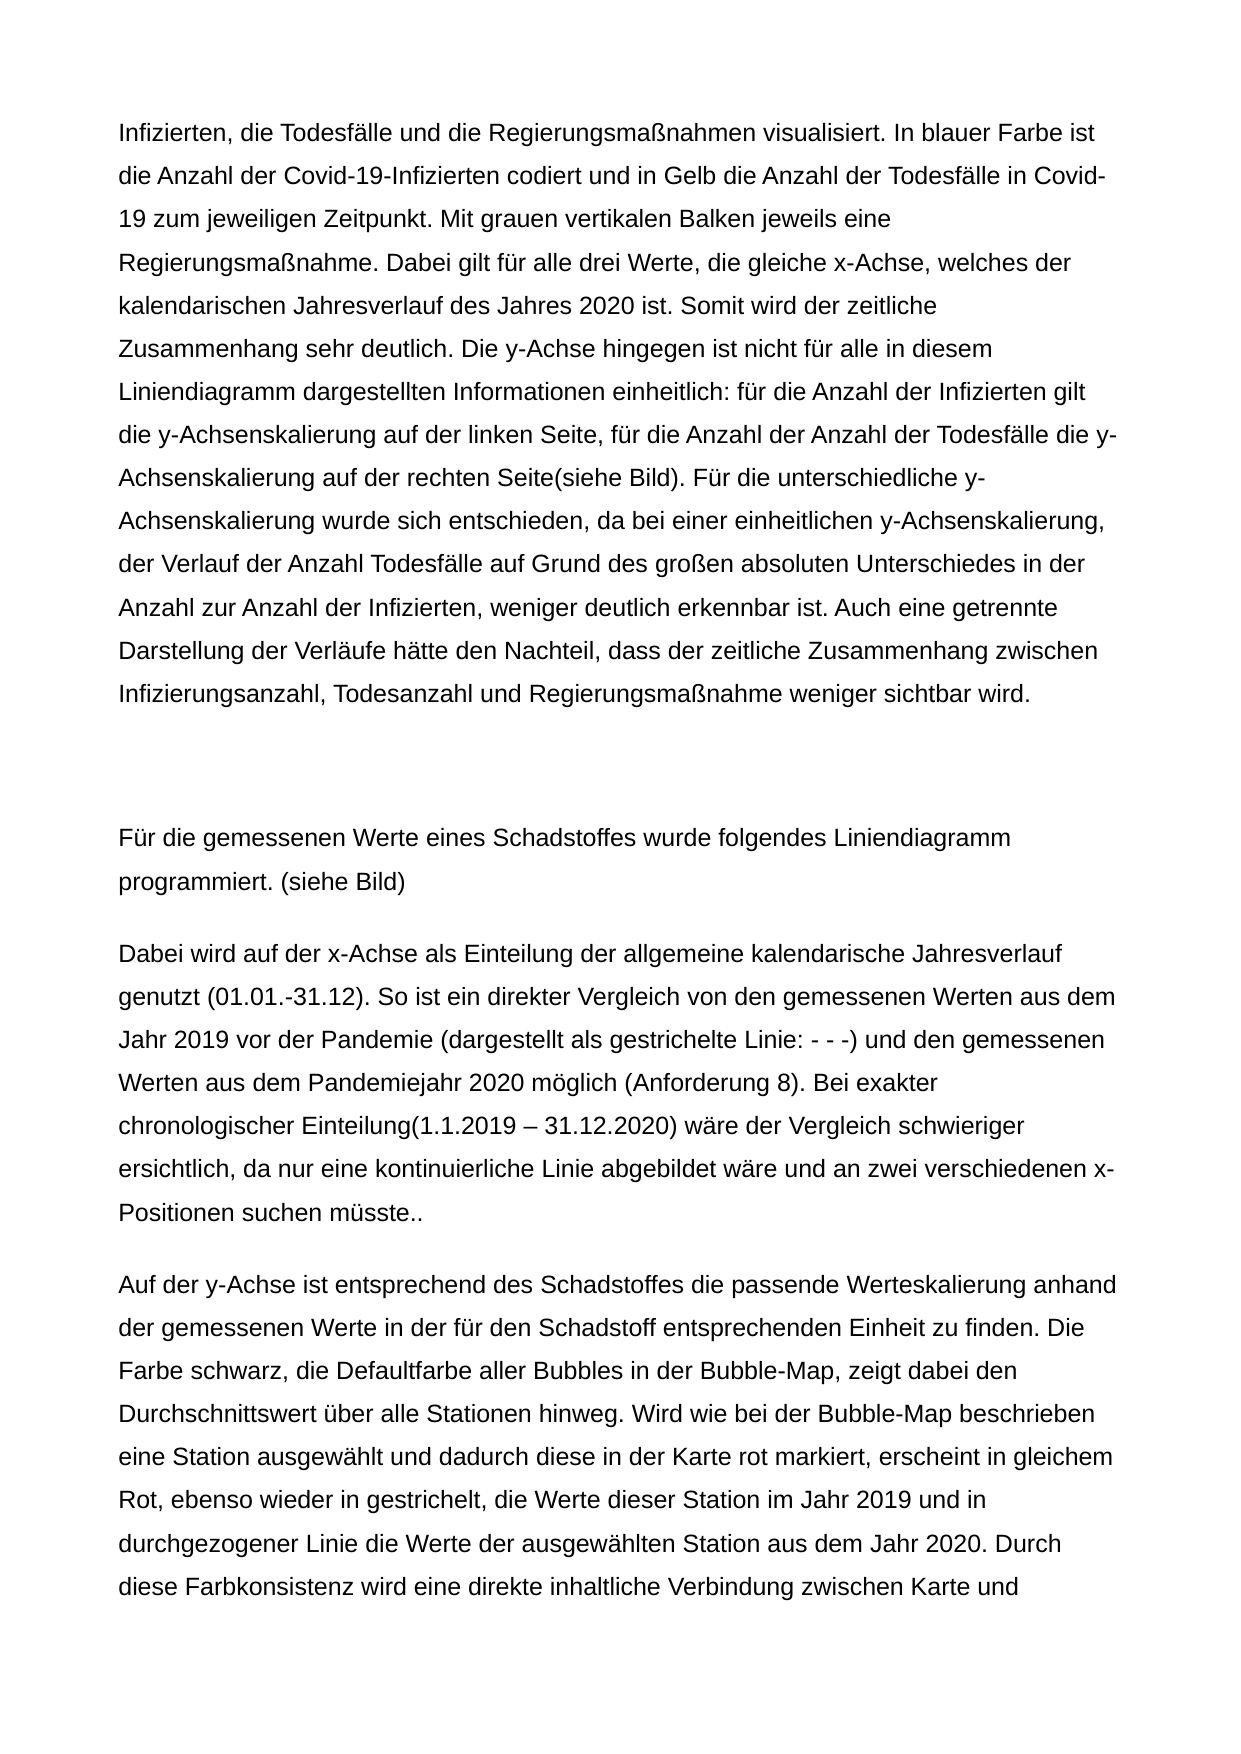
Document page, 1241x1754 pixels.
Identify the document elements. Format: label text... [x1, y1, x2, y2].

text Auf der y-Achse ist entsprechend des Schadstoffes die passende Werteskalierung anhand der gemessenen Werte in der für den Schadstoff entsprechenden Einheit zu finden. Die Farbe schwarz, die Defaultfarbe aller Bubbles in der Bubble-Map, zeigt dabei den Durchschnittswert über alle Stationen hinweg. Wird wie bei der Bubble-Map beschrieben eine Station ausgewählt und dadurch diese in der Karte rot markiert, erscheint in gleichem Rot, ebenso wieder in gestrichelt, die Werte dieser Station im Jahr 2019 und in durchgezogener Linie die Werte der ausgewählten Station aus dem Jahr 2020. Durch diese Farbkonsistenz wird eine direkte inhaltliche Verbindung zwischen Karte und [118, 1270, 1122, 1600]
text Infizierten, die Todesfälle und die Regierungsmaßnahmen visualisiert. In blauer Farbe ist die Anzahl der Covid-19-Infizierten codiert und in Gelb die Anzahl der Todesfälle in Covid-19 zum jeweiligen Zeitpunkt. Mit grauen vertikalen Balken jeweils eine Regierungsmaßnahme. Dabei gilt für alle drei Werte, die gleiche x-Achse, welches der kalendarischen Jahresverlauf des Jahres 2020 ist. Somit wird der zeitliche Zusammenhang sehr deutlich. Die y-Achse hingegen ist nicht für alle in diesem Liniendiagramm dargestellten Informationen einheitlich: für die Anzahl der Infizierten gilt die y-Achsenskalierung auf der linken Seite, für die Anzahl der Anzahl der Todesfälle die y-Achsenskalierung auf der rechten Seite(siehe Bild). Für die unterschiedliche y-Achsenskalierung wurde sich entschieden, da bei einer einheitlichen y-Achsenskalierung, der Verlauf der Anzahl Todesfälle auf Grund des großen absoluten Unterschiedes in der Anzahl zur Anzahl der Infizierten, weniger deutlich erkennbar ist. Auch eine getrennte Darstellung der Verläufe hätte den Nachteil, dass der zeitliche Zusammenhang zwischen Infizierungsanzahl, Todesanzahl und Regierungsmaßnahme weniger sichtbar wird. [118, 118, 1122, 707]
text Für die gemessenen Werte eines Schadstoffes wurde folgendes Liniendiagramm programmiert. (siehe Bild) [118, 823, 1122, 895]
text Dabei wird auf der x-Achse als Einteilung der allgemeine kalendarische Jahresverlauf genutzt (01.01.-31.12). So ist ein direkter Vergleich von den gemessenen Werten aus dem Jahr 2019 vor der Pandemie (dargestellt als gestrichelte Linie: - - -) und den gemessenen Werten aus dem Pandemiejahr 2020 möglich (Anforderung 8). Bei exakter chronologischer Einteilung(1.1.2019 – 31.12.2020) wäre der Vergleich schwieriger ersichtlich, da nur eine kontinuierliche Linie abgebildet wäre und an zwei verschiedenen x-Positionen suchen müsste.. [118, 939, 1122, 1226]
